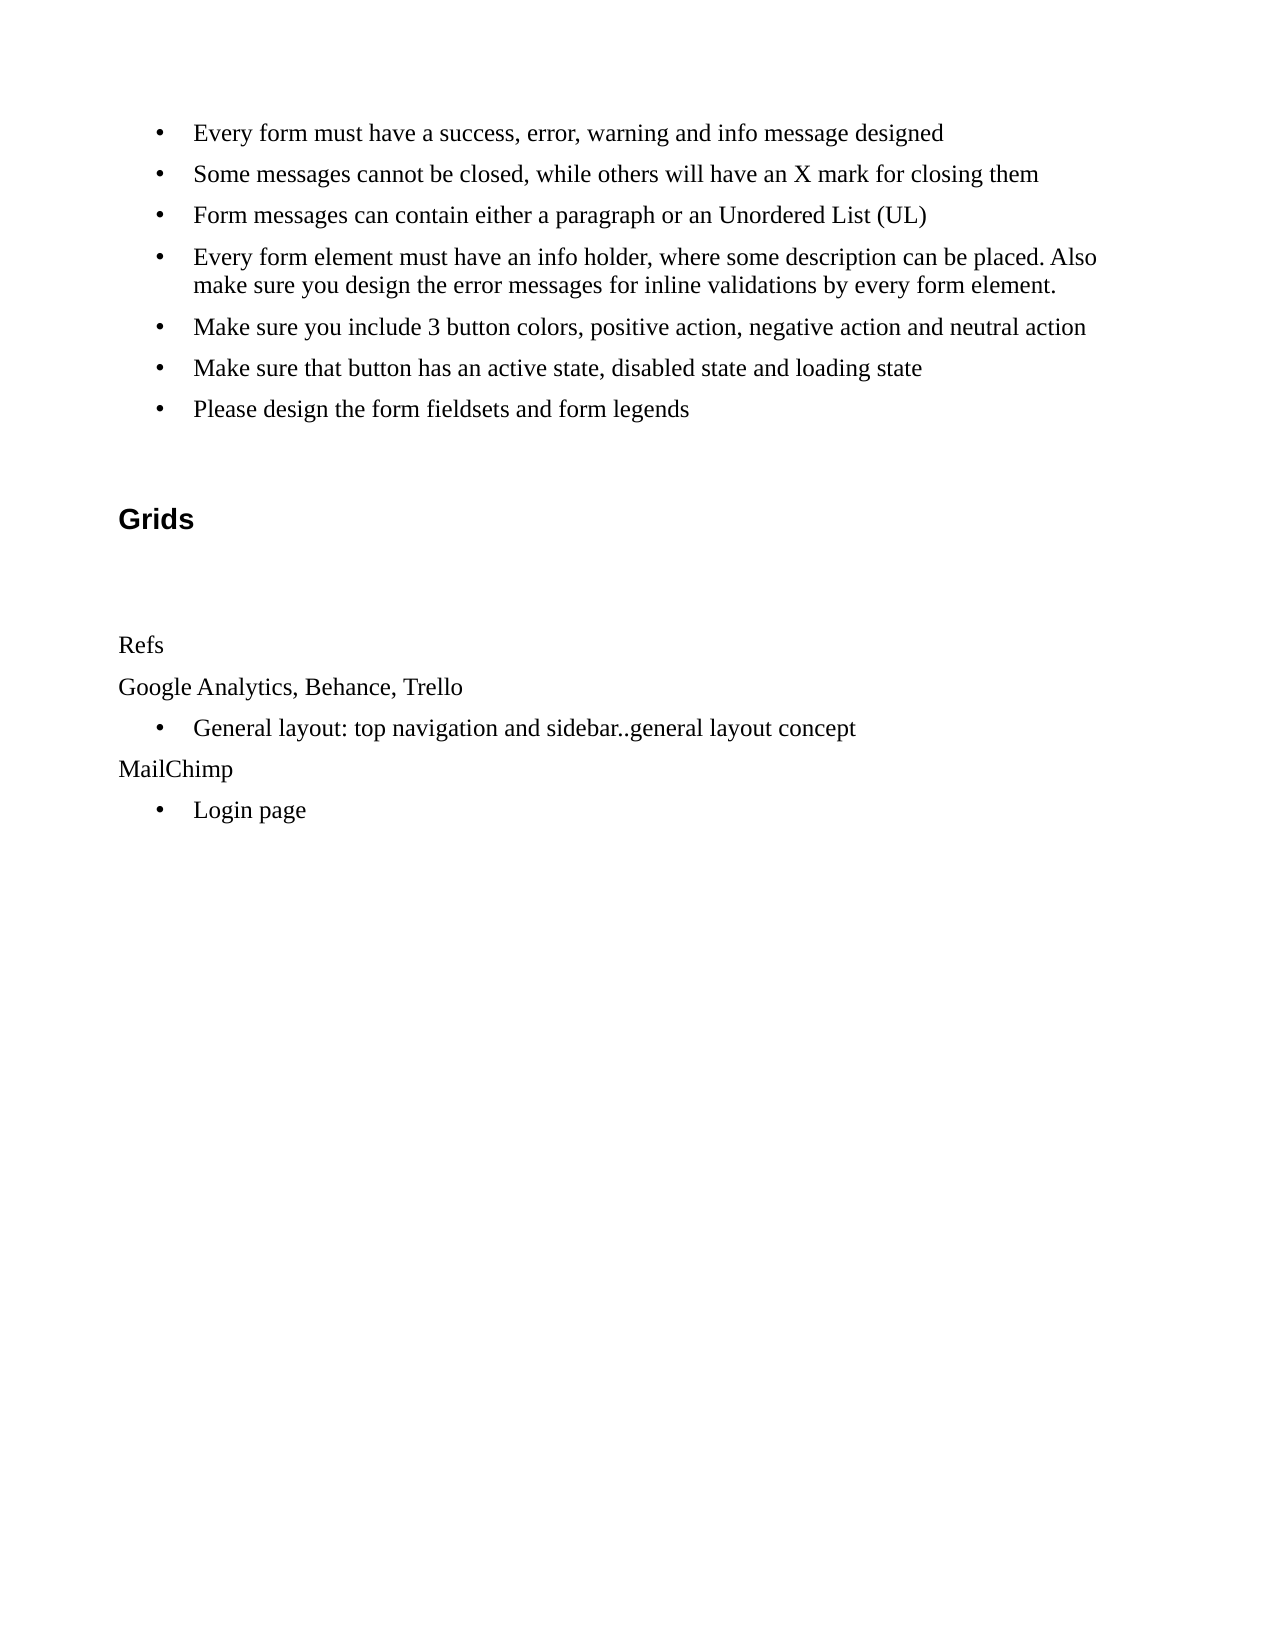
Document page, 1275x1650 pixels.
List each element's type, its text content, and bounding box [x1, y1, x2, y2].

text Google Analytics, Behance, Trello [118, 672, 1157, 700]
text Refs [118, 630, 1157, 659]
list Login page [156, 795, 1157, 824]
text MailChimp [118, 754, 1157, 783]
list Form messages can contain either a paragraph or an Unordered List (UL) [156, 201, 1157, 229]
list Please design the form fieldsets and form legends [156, 394, 1157, 423]
list Make sure you include 3 button colors, positive action, negative action and neutral action [156, 312, 1157, 341]
list Every form element must have an info holder, where some description can be placed. Also make sure you design the error messages for inline validations by every form element. [156, 242, 1157, 299]
list Make sure that button has an active state, disabled state and loading state [156, 353, 1157, 382]
list Some messages cannot be closed, while others will have an X mark for closing them [156, 159, 1157, 188]
list Every form must have a success, error, warning and info message designed [156, 118, 1157, 147]
subtitle Grids [118, 502, 1157, 535]
list General layout: top navigation and sidebar..general layout concept [156, 713, 1157, 742]
